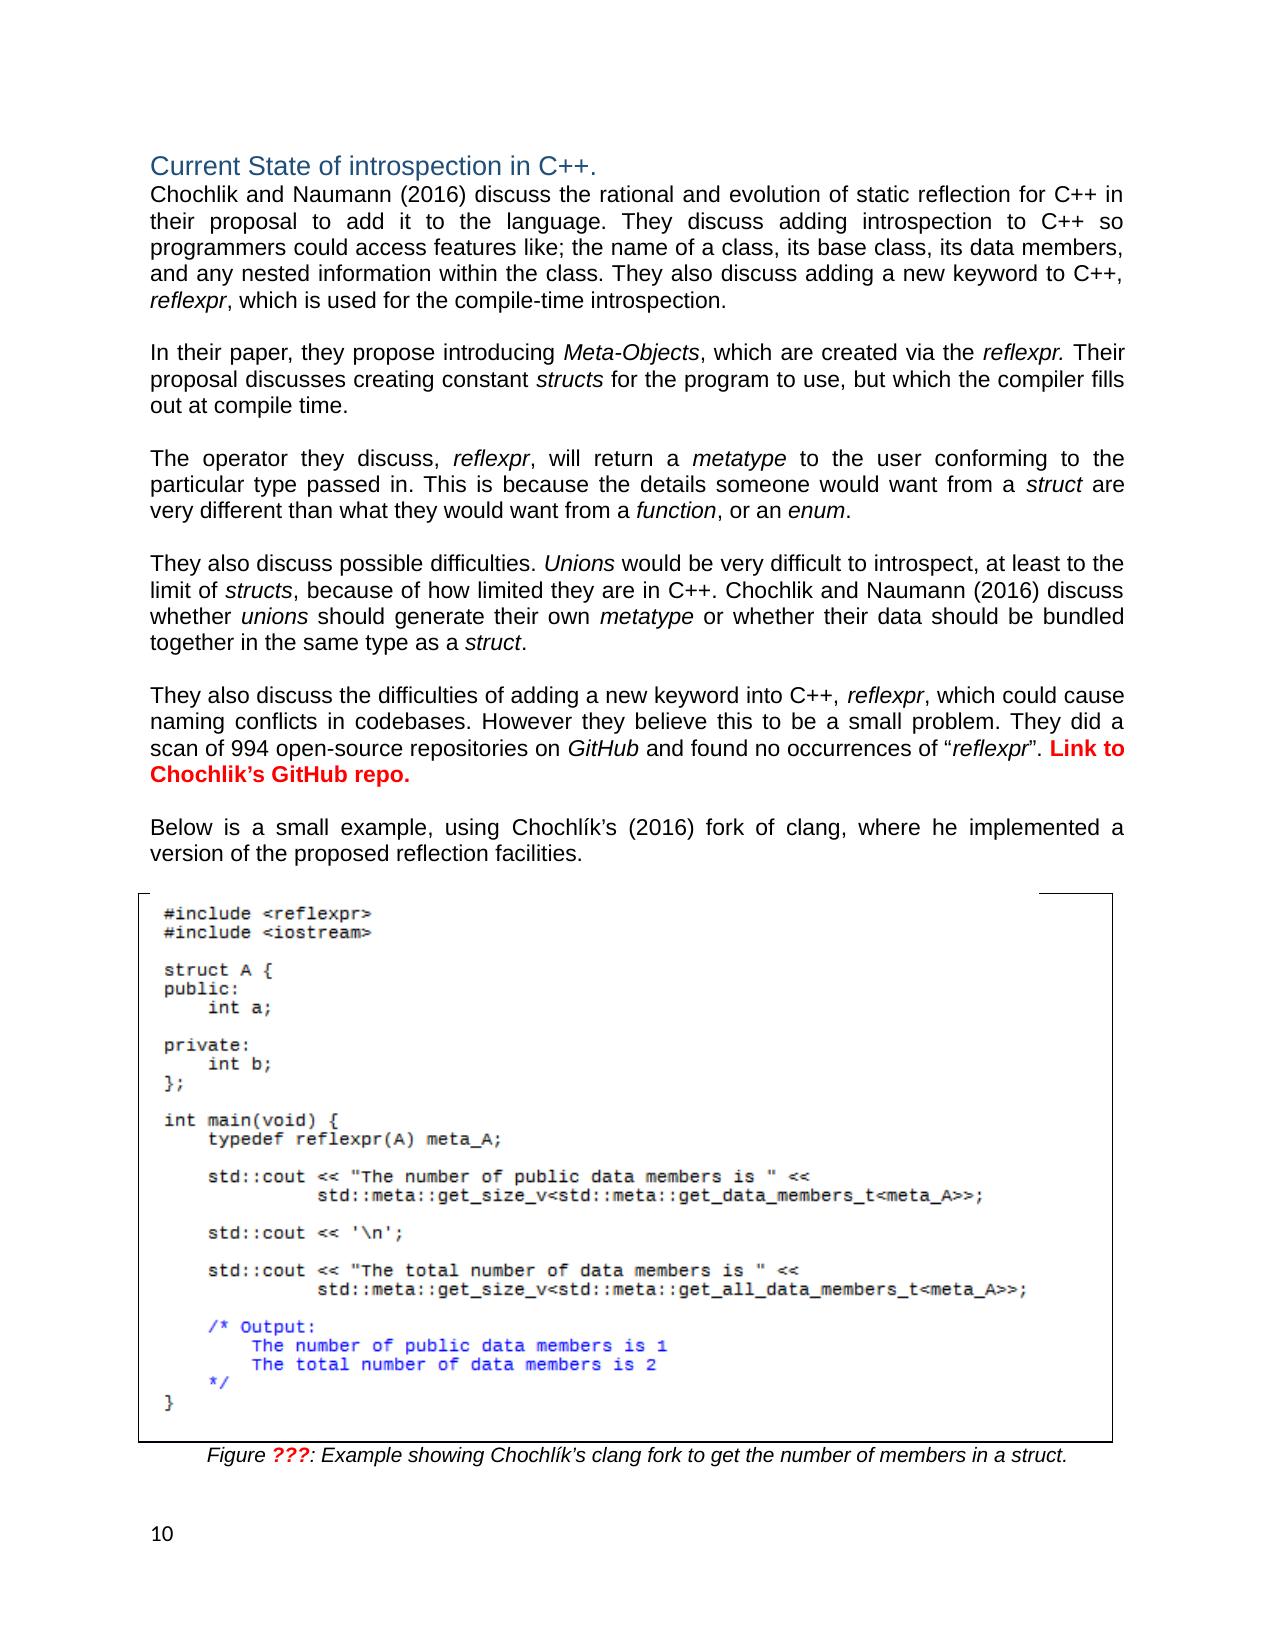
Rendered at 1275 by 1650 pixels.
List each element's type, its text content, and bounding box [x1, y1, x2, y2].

subtitle Current State of introspection in C++. [150, 150, 1125, 181]
text Below is a small example, using Chochlík’s (2016) fork of clang, where he implemented a version of the proposed reflection facilities. [150, 814, 1125, 866]
text The operator they discuss, reflexpr, will return a metatype to the user conforming to the particular type passed in. This is because the details someone would want from a struct are very different than what they would want from a function, or an enum. [150, 445, 1125, 524]
table_header [139, 894, 1112, 1441]
picture [150, 893, 1039, 1433]
text They also discuss possible difficulties. Unions would be very difficult to introspect, at least to the limit of structs, because of how limited they are in C++. Chochlik and Naumann (2016) discuss whether unions should generate their own metatype or whether their data should be bundled together in the same type as a struct. [150, 550, 1125, 656]
text Chochlik and Naumann (2016) discuss the rational and evolution of static reflection for C++ in their proposal to add it to the language. They discuss adding introspection to C++ so programmers could access features like; the name of a class, its base class, its data members, and any nested information within the class. They also discuss adding a new keyword to C++, reflexpr, which is used for the compile-time introspection. [150, 181, 1125, 313]
text Figure ???: Example showing Chochlík’s clang fork to get the number of members in a struct. [150, 1442, 1125, 1466]
text In their paper, they propose introducing Meta-Objects, which are created via the reflexpr. Their proposal discusses creating constant structs for the program to use, but which the compiler fills out at compile time. [150, 339, 1125, 418]
text They also discuss the difficulties of adding a new keyword into C++, reflexpr, which could cause naming conflicts in codebases. However they believe this to be a small problem. They did a scan of 994 open-source repositories on GitHub and found no occurrences of “reflexpr”. Link to Chochlik’s GitHub repo. [150, 682, 1125, 787]
